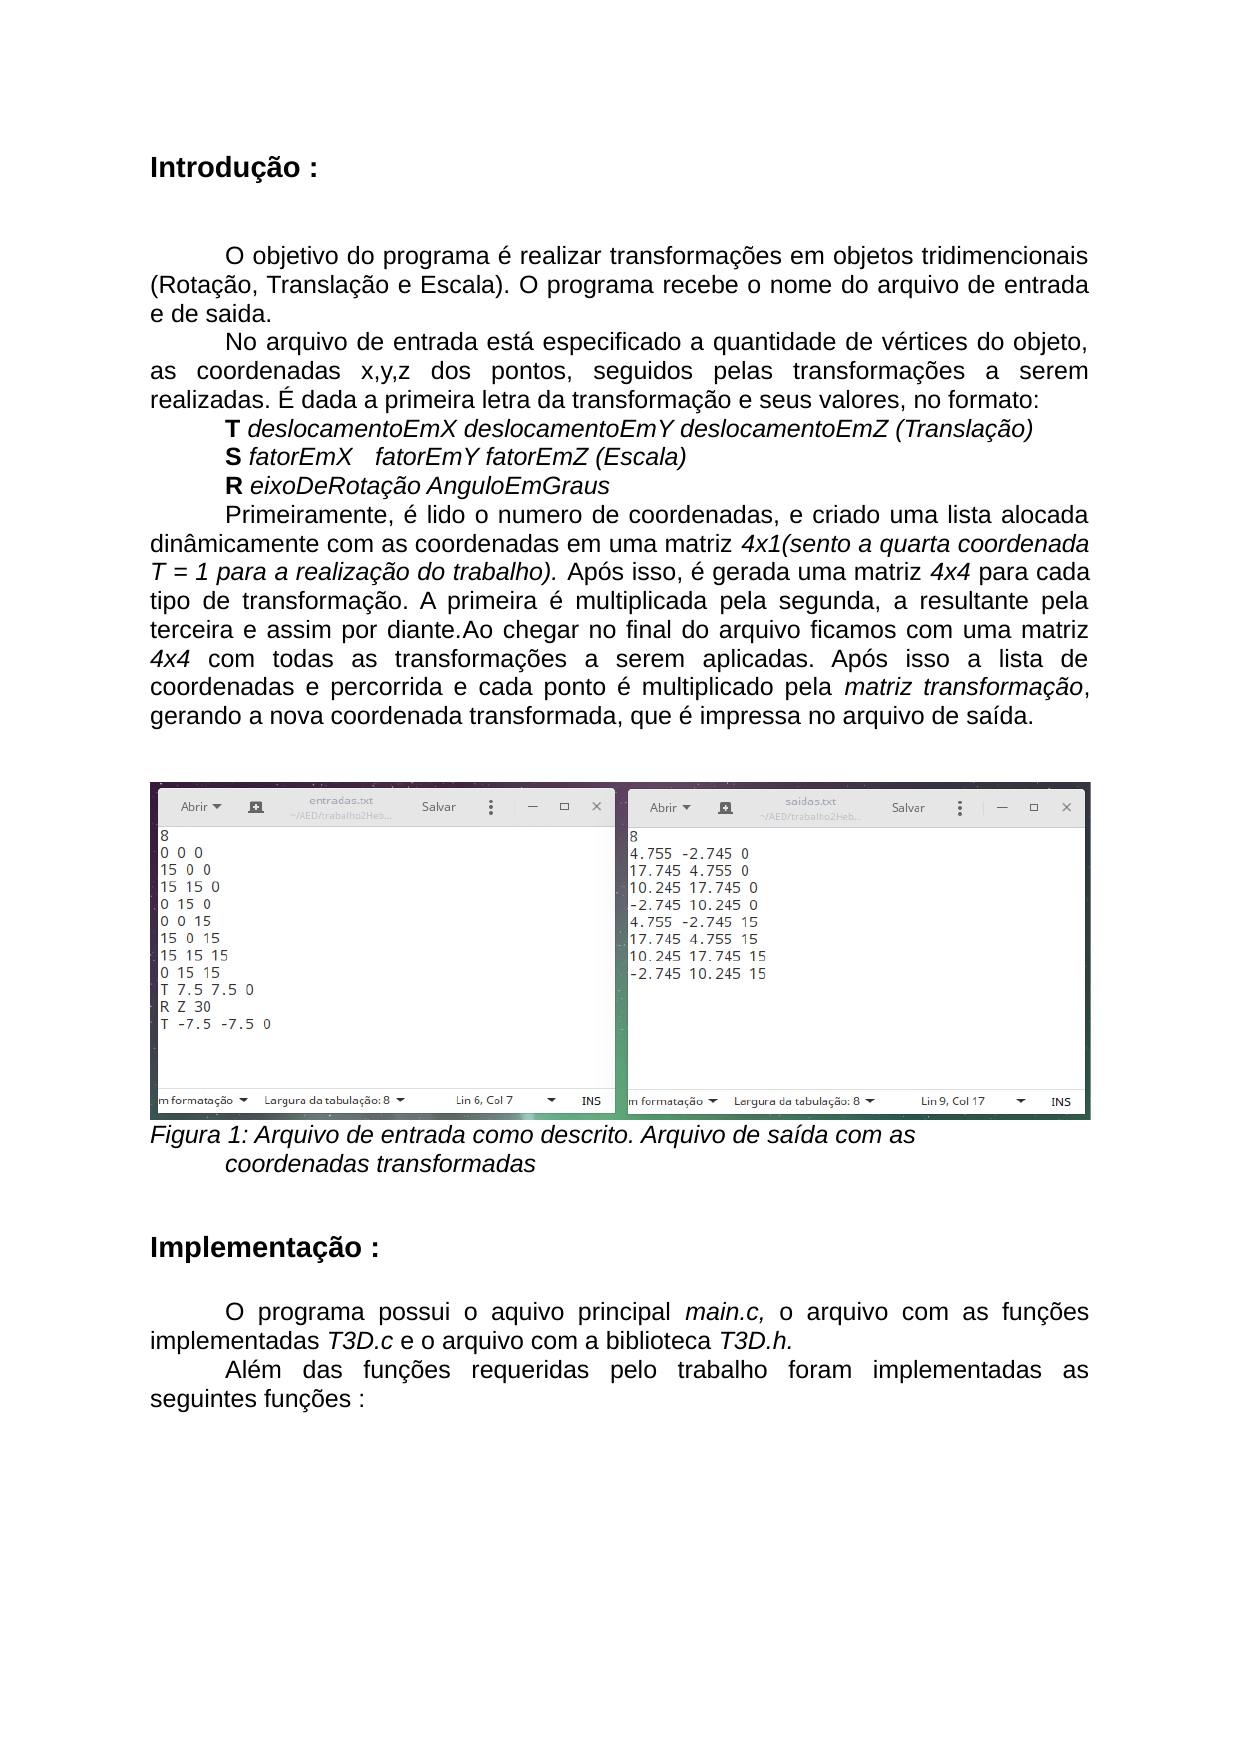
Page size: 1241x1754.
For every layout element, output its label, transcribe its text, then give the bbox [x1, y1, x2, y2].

text S fatorEmX fatorEmY fatorEmZ (Escala) [150, 442, 1090, 471]
text T deslocamentoEmX deslocamentoEmY deslocamentoEmZ (Translação) [150, 413, 1090, 442]
text O programa possui o aquivo principal main.c, o arquivo com as funções implementadas T3D.c e o arquivo com a biblioteca T3D.h. [150, 1297, 1090, 1355]
text Introdução : [150, 150, 1090, 183]
picture [150, 782, 1091, 1120]
text Figura 1: Arquivo de entrada como descrito. Arquivo de saída com as coordenadas transformadas [150, 1120, 1090, 1177]
text Primeiramente, é lido o numero de coordenadas, e criado uma lista alocada dinâmicamente com as coordenadas em uma matriz 4x1(sento a quarta coordenada T = 1 para a realização do trabalho). Após isso, é gerada uma matriz 4x4 para cada tipo de transformação. A primeira é multiplicada pela segunda, a resultante pela terceira e assim por diante.Ao chegar no final do arquivo ficamos com uma matriz 4x4 com todas as transformações a serem aplicadas. Após isso a lista de coordenadas e percorrida e cada ponto é multiplicado pela matriz transformação, gerando a nova coordenada transformada, que é impressa no arquivo de saída. [150, 500, 1090, 730]
text Além das funções requeridas pelo trabalho foram implementadas as seguintes funções : [150, 1355, 1090, 1412]
text No arquivo de entrada está especificado a quantidade de vértices do objeto, as coordenadas x,y,z dos pontos, seguidos pelas transformações a serem realizadas. É dada a primeira letra da transformação e seus valores, no formato: [150, 327, 1090, 413]
text R eixoDeRotação AnguloEmGraus [150, 471, 1090, 500]
text Implementação : [150, 1230, 1090, 1264]
text O objetivo do programa é realizar transformações em objetos tridimencionais (Rotação, Translação e Escala). O programa recebe o nome do arquivo de entrada e de saida. [150, 241, 1090, 327]
